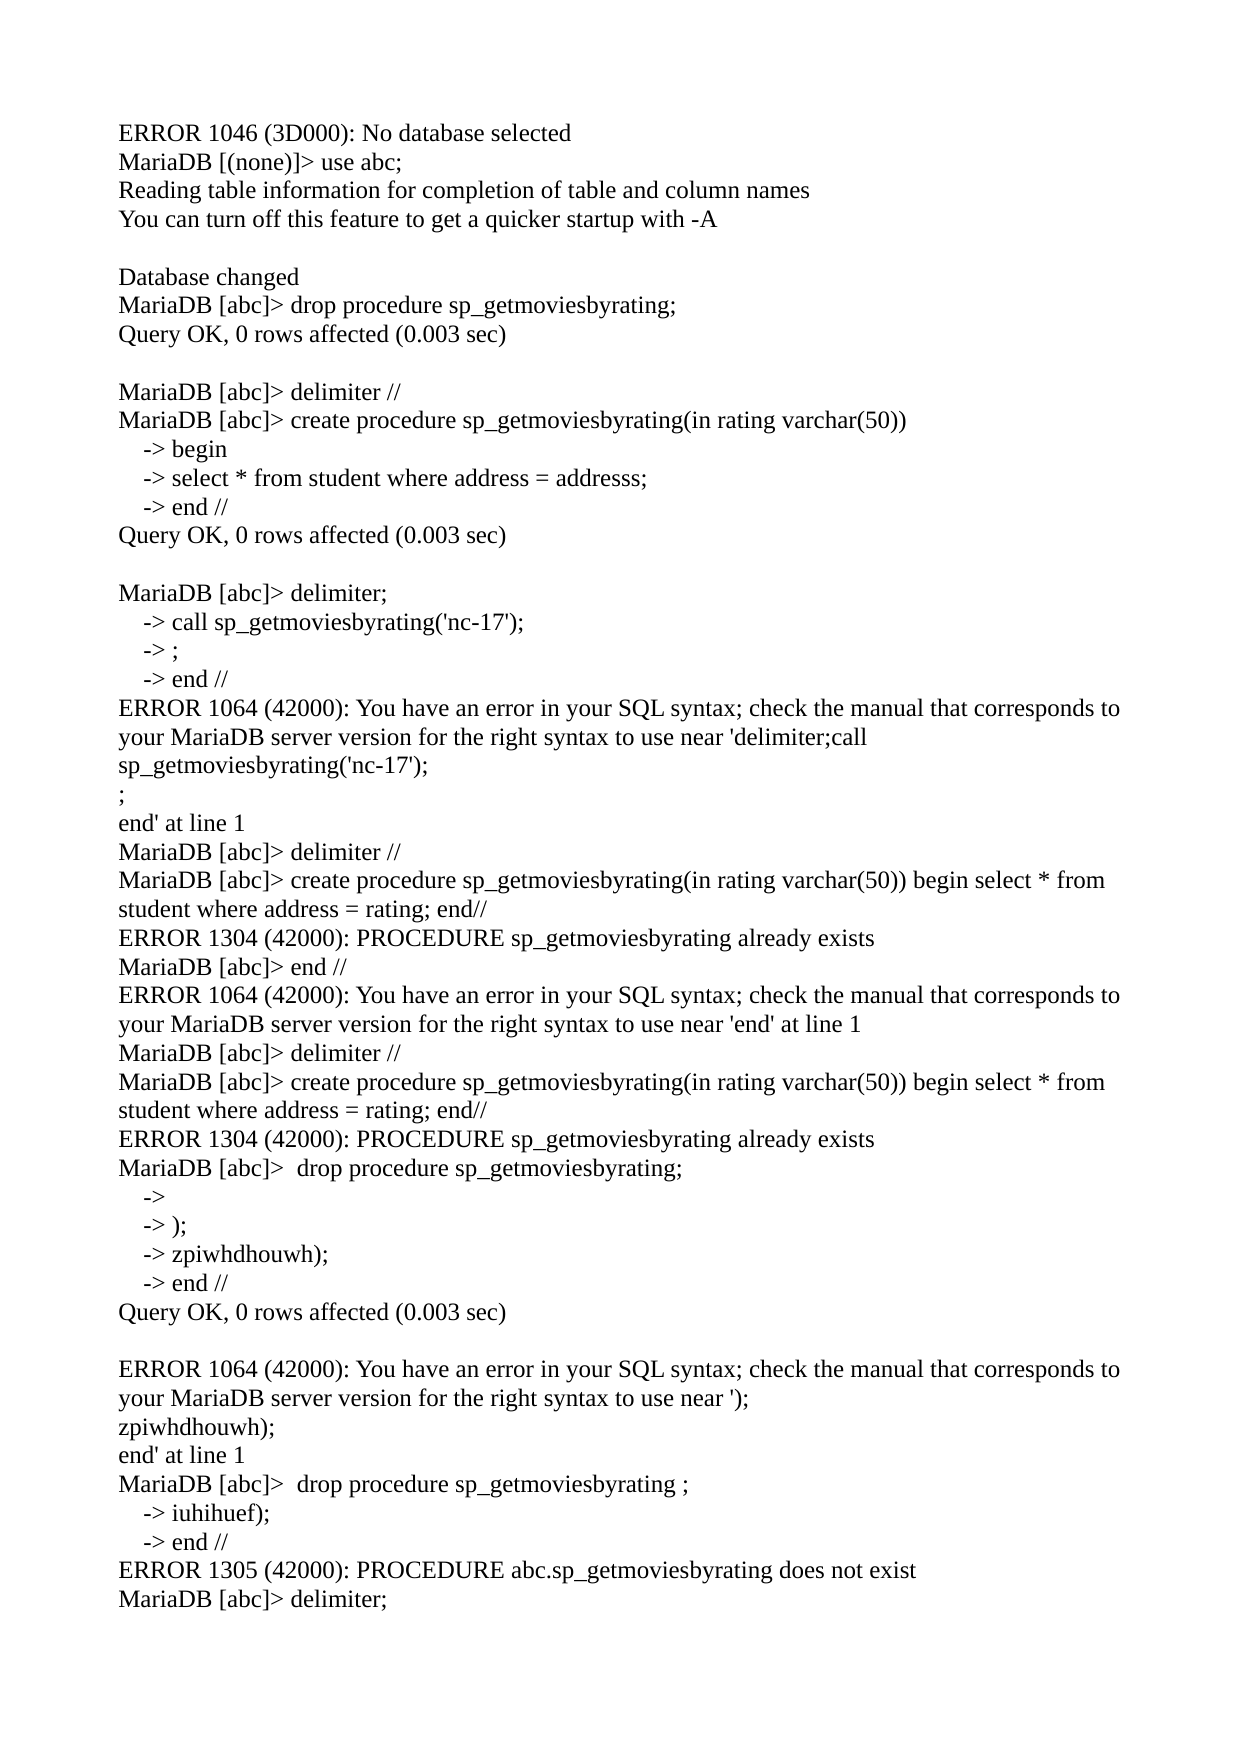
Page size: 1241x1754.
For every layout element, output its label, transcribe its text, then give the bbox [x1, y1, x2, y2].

text ERROR 1064 (42000): You have an error in your SQL syntax; check the manual that corresponds to your MariaDB server version for the right syntax to use near '); [118, 1354, 1122, 1412]
text Reading table information for completion of table and column names [118, 176, 1122, 204]
text end' at line 1 [118, 1441, 1122, 1469]
text ERROR 1064 (42000): You have an error in your SQL syntax; check the manual that corresponds to your MariaDB server version for the right syntax to use near 'delimiter;call sp_getmoviesbyrating('nc-17'); [118, 693, 1122, 779]
text MariaDB [abc]> create procedure sp_getmoviesbyrating(in rating varchar(50)) begin select * from student where address = rating; end// [118, 1067, 1122, 1124]
text -> iuhihuef); [118, 1498, 1122, 1527]
text MariaDB [abc]> drop procedure sp_getmoviesbyrating ; [118, 1469, 1122, 1498]
text ERROR 1304 (42000): PROCEDURE sp_getmoviesbyrating already exists [118, 923, 1122, 952]
text MariaDB [abc]> create procedure sp_getmoviesbyrating(in rating varchar(50)) [118, 406, 1122, 434]
text You can turn off this feature to get a quicker startup with -A [118, 204, 1122, 233]
text MariaDB [abc]> end // [118, 952, 1122, 981]
text Database changed [118, 262, 1122, 291]
text ERROR 1305 (42000): PROCEDURE abc.sp_getmoviesbyrating does not exist [118, 1556, 1122, 1584]
text MariaDB [abc]> delimiter; [118, 1584, 1122, 1613]
text MariaDB [(none)]> use abc; [118, 147, 1122, 176]
text -> ); [118, 1211, 1122, 1239]
text Query OK, 0 rows affected (0.003 sec) [118, 521, 1122, 549]
text MariaDB [abc]> drop procedure sp_getmoviesbyrating; [118, 1153, 1122, 1182]
text -> [118, 1182, 1122, 1211]
text -> end // [118, 1268, 1122, 1297]
text -> call sp_getmoviesbyrating('nc-17'); [118, 607, 1122, 636]
text -> begin [118, 434, 1122, 463]
text MariaDB [abc]> delimiter; [118, 578, 1122, 607]
text -> zpiwhdhouwh); [118, 1239, 1122, 1268]
text zpiwhdhouwh); [118, 1412, 1122, 1441]
text end' at line 1 [118, 808, 1122, 837]
text ; [118, 779, 1122, 808]
text -> ; [118, 636, 1122, 664]
text -> end // [118, 1527, 1122, 1556]
text MariaDB [abc]> delimiter // [118, 1038, 1122, 1067]
text -> end // [118, 664, 1122, 693]
text Query OK, 0 rows affected (0.003 sec) [118, 319, 1122, 348]
text MariaDB [abc]> delimiter // [118, 377, 1122, 406]
text MariaDB [abc]> drop procedure sp_getmoviesbyrating; [118, 291, 1122, 319]
text -> select * from student where address = addresss; [118, 463, 1122, 492]
text -> end // [118, 492, 1122, 521]
text MariaDB [abc]> create procedure sp_getmoviesbyrating(in rating varchar(50)) begin select * from student where address = rating; end// [118, 866, 1122, 923]
text ERROR 1046 (3D000): No database selected [118, 118, 1122, 147]
text Query OK, 0 rows affected (0.003 sec) [118, 1297, 1122, 1326]
text ERROR 1064 (42000): You have an error in your SQL syntax; check the manual that corresponds to your MariaDB server version for the right syntax to use near 'end' at line 1 [118, 981, 1122, 1038]
text MariaDB [abc]> delimiter // [118, 837, 1122, 866]
text ERROR 1304 (42000): PROCEDURE sp_getmoviesbyrating already exists [118, 1124, 1122, 1153]
